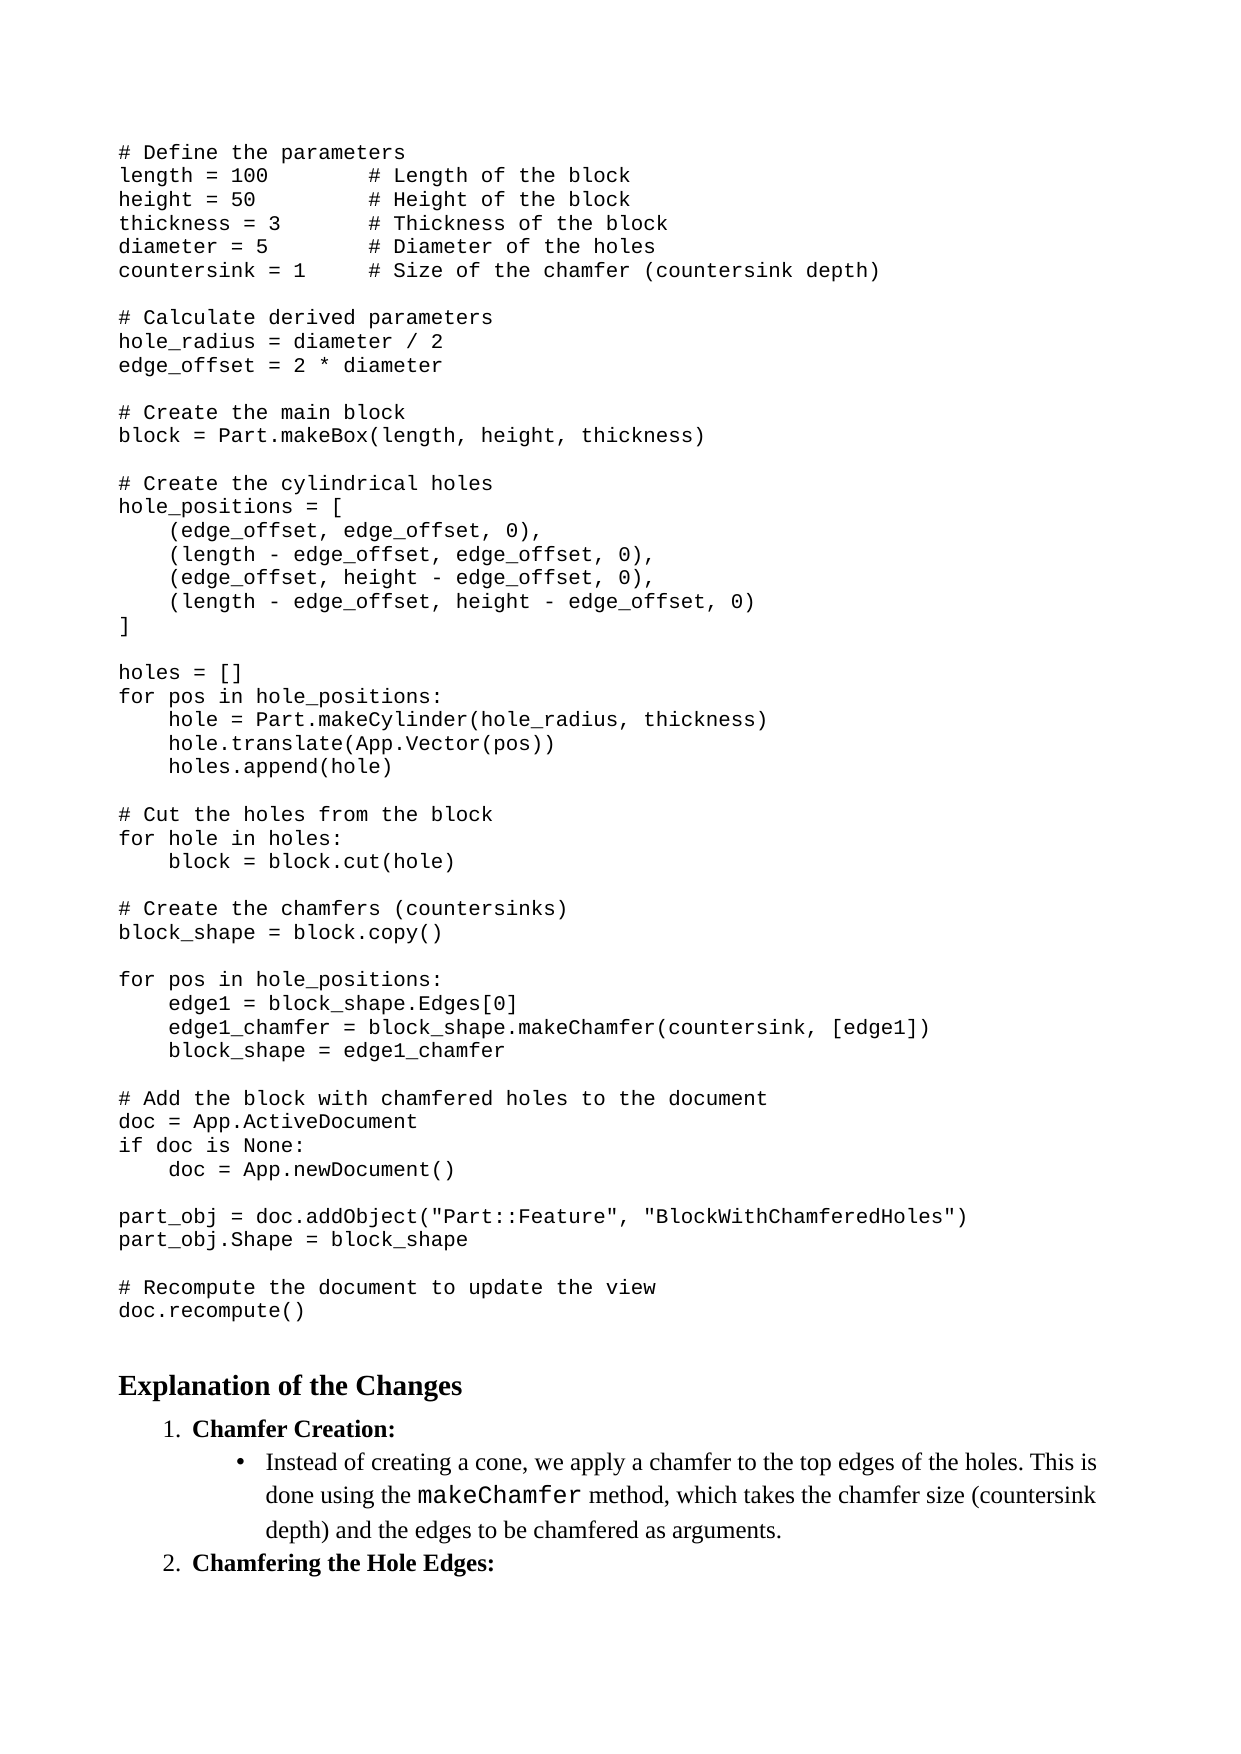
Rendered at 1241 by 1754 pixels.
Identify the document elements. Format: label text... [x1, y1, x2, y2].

text for pos in hole_positions: [118, 686, 1122, 709]
text hole.translate(App.Vector(pos)) [118, 733, 1122, 757]
text (length - edge_offset, height - edge_offset, 0) [118, 591, 1122, 615]
text # Create the main block [118, 402, 1122, 426]
text block_shape = edge1_chamfer [118, 1040, 1122, 1064]
text # Define the parameters [118, 142, 1122, 165]
text countersink = 1 # Size of the chamfer (countersink depth) [118, 260, 1122, 284]
list Chamfer Creation: [162, 1414, 1122, 1443]
text holes = [] [118, 662, 1122, 686]
text for hole in holes: [118, 827, 1122, 851]
text ] [118, 615, 1122, 638]
text # Add the block with chamfered holes to the document [118, 1088, 1122, 1111]
text holes.append(hole) [118, 757, 1122, 780]
text part_obj.Shape = block_shape [118, 1229, 1122, 1253]
text part_obj = doc.addObject("Part::Feature", "BlockWithChamferedHoles") [118, 1206, 1122, 1229]
text thickness = 3 # Thickness of the block [118, 213, 1122, 236]
text doc = App.newDocument() [118, 1158, 1122, 1182]
text for pos in hole_positions: [118, 969, 1122, 993]
text # Calculate derived parameters [118, 307, 1122, 331]
list Chamfering the Hole Edges: [162, 1548, 1122, 1577]
text if doc is None: [118, 1135, 1122, 1158]
text doc = App.ActiveDocument [118, 1111, 1122, 1135]
text hole_radius = diameter / 2 [118, 331, 1122, 354]
text edge1 = block_shape.Edges[0] [118, 993, 1122, 1017]
text edge1_chamfer = block_shape.makeChamfer(countersink, [edge1]) [118, 1017, 1122, 1040]
text (length - edge_offset, edge_offset, 0), [118, 544, 1122, 567]
text diameter = 5 # Diameter of the holes [118, 236, 1122, 260]
text hole_positions = [ [118, 496, 1122, 520]
text height = 50 # Height of the block [118, 189, 1122, 213]
text block_shape = block.copy() [118, 922, 1122, 946]
text edge_offset = 2 * diameter [118, 354, 1122, 378]
text length = 100 # Length of the block [118, 165, 1122, 189]
text (edge_offset, edge_offset, 0), [118, 520, 1122, 544]
text # Recompute the document to update the view [118, 1277, 1122, 1300]
text block = Part.makeBox(length, height, thickness) [118, 426, 1122, 449]
subtitle Explanation of the Changes [118, 1368, 1122, 1402]
text hole = Part.makeCylinder(hole_radius, thickness) [118, 709, 1122, 733]
text # Cut the holes from the block [118, 804, 1122, 827]
list Instead of creating a cone, we apply a chamfer to the top edges of the holes. This is done using the makeChamfer method, which takes the chamfer size (countersink depth) and the edges to be chamfered as arguments. [236, 1447, 1122, 1544]
text # Create the chamfers (countersinks) [118, 898, 1122, 922]
text # Create the cylindrical holes [118, 473, 1122, 496]
text doc.recompute() [118, 1300, 1122, 1324]
text (edge_offset, height - edge_offset, 0), [118, 567, 1122, 591]
text block = block.cut(hole) [118, 851, 1122, 875]
